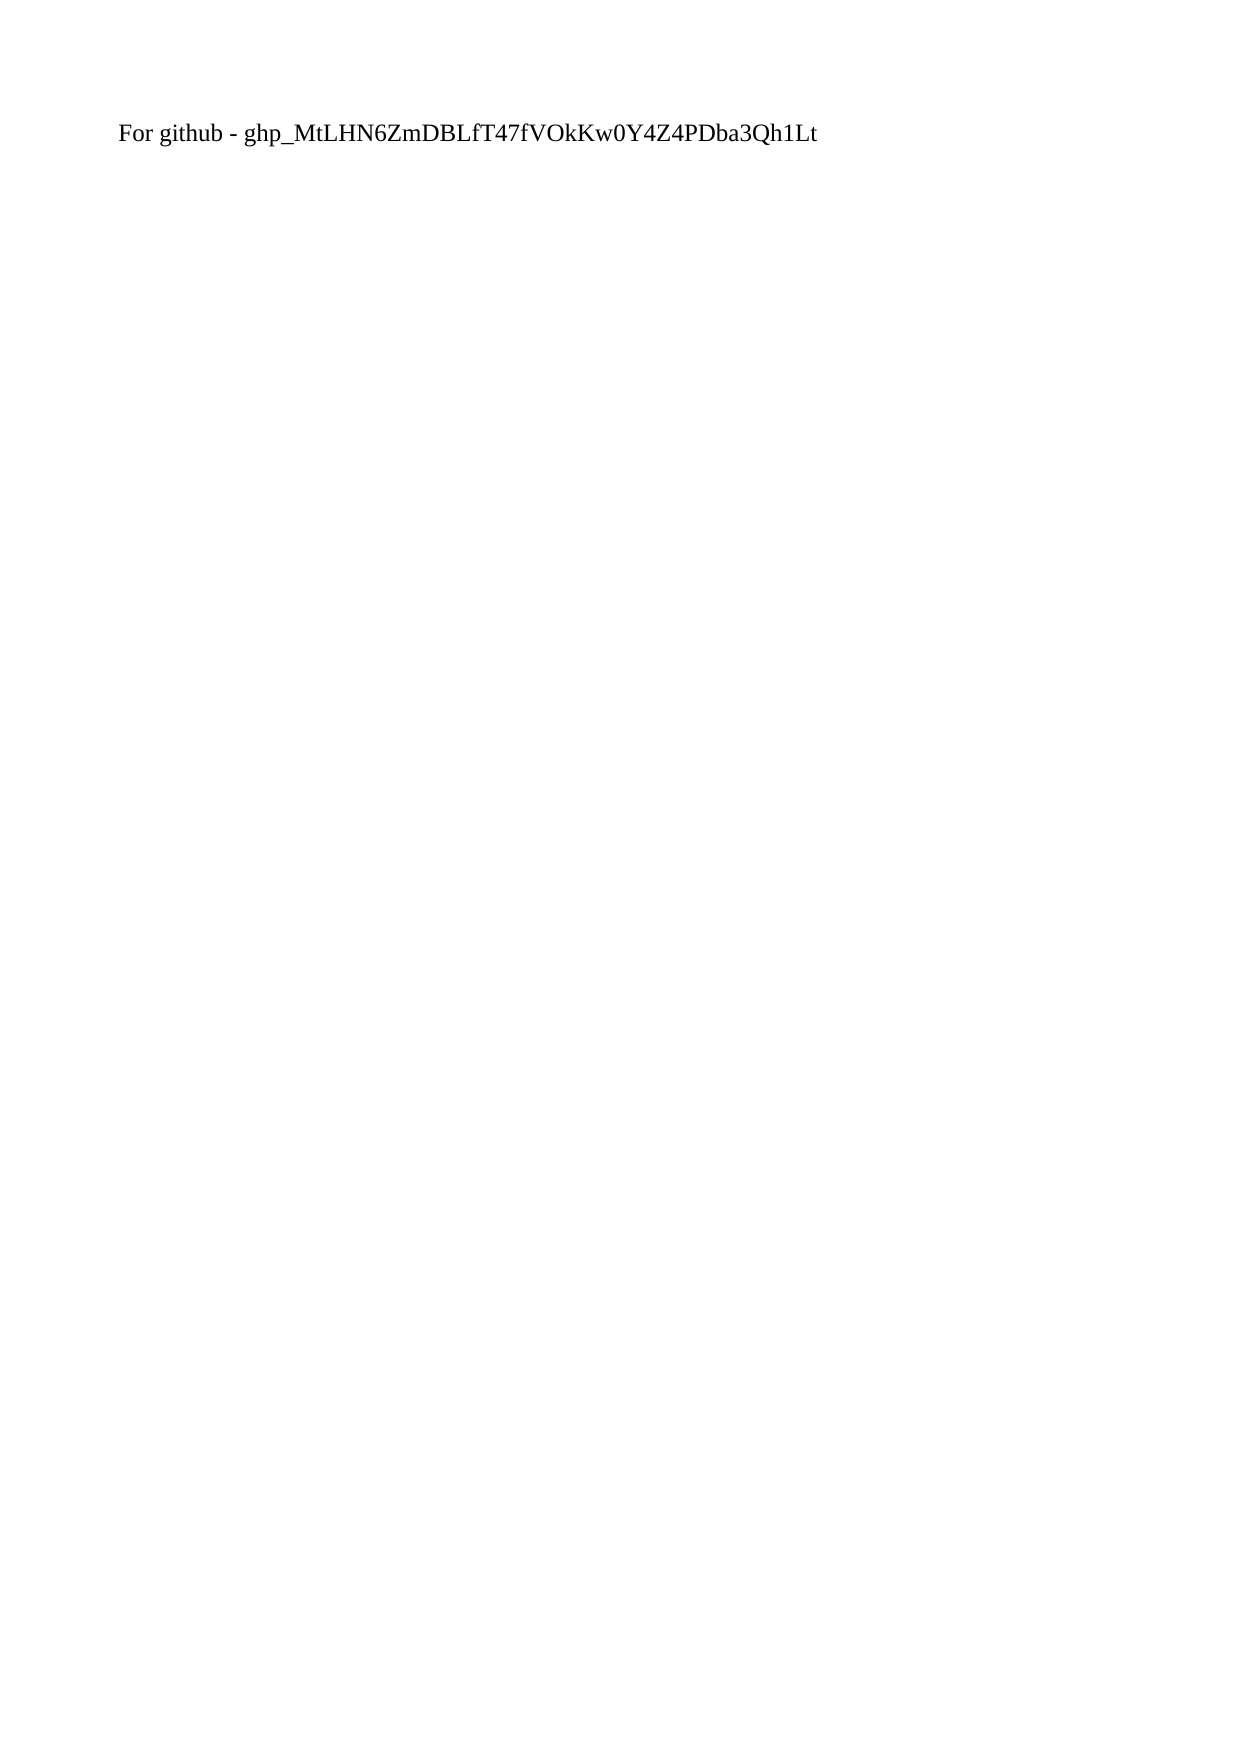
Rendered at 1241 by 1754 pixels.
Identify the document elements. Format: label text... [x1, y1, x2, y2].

text For github - 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 [118, 118, 1122, 147]
